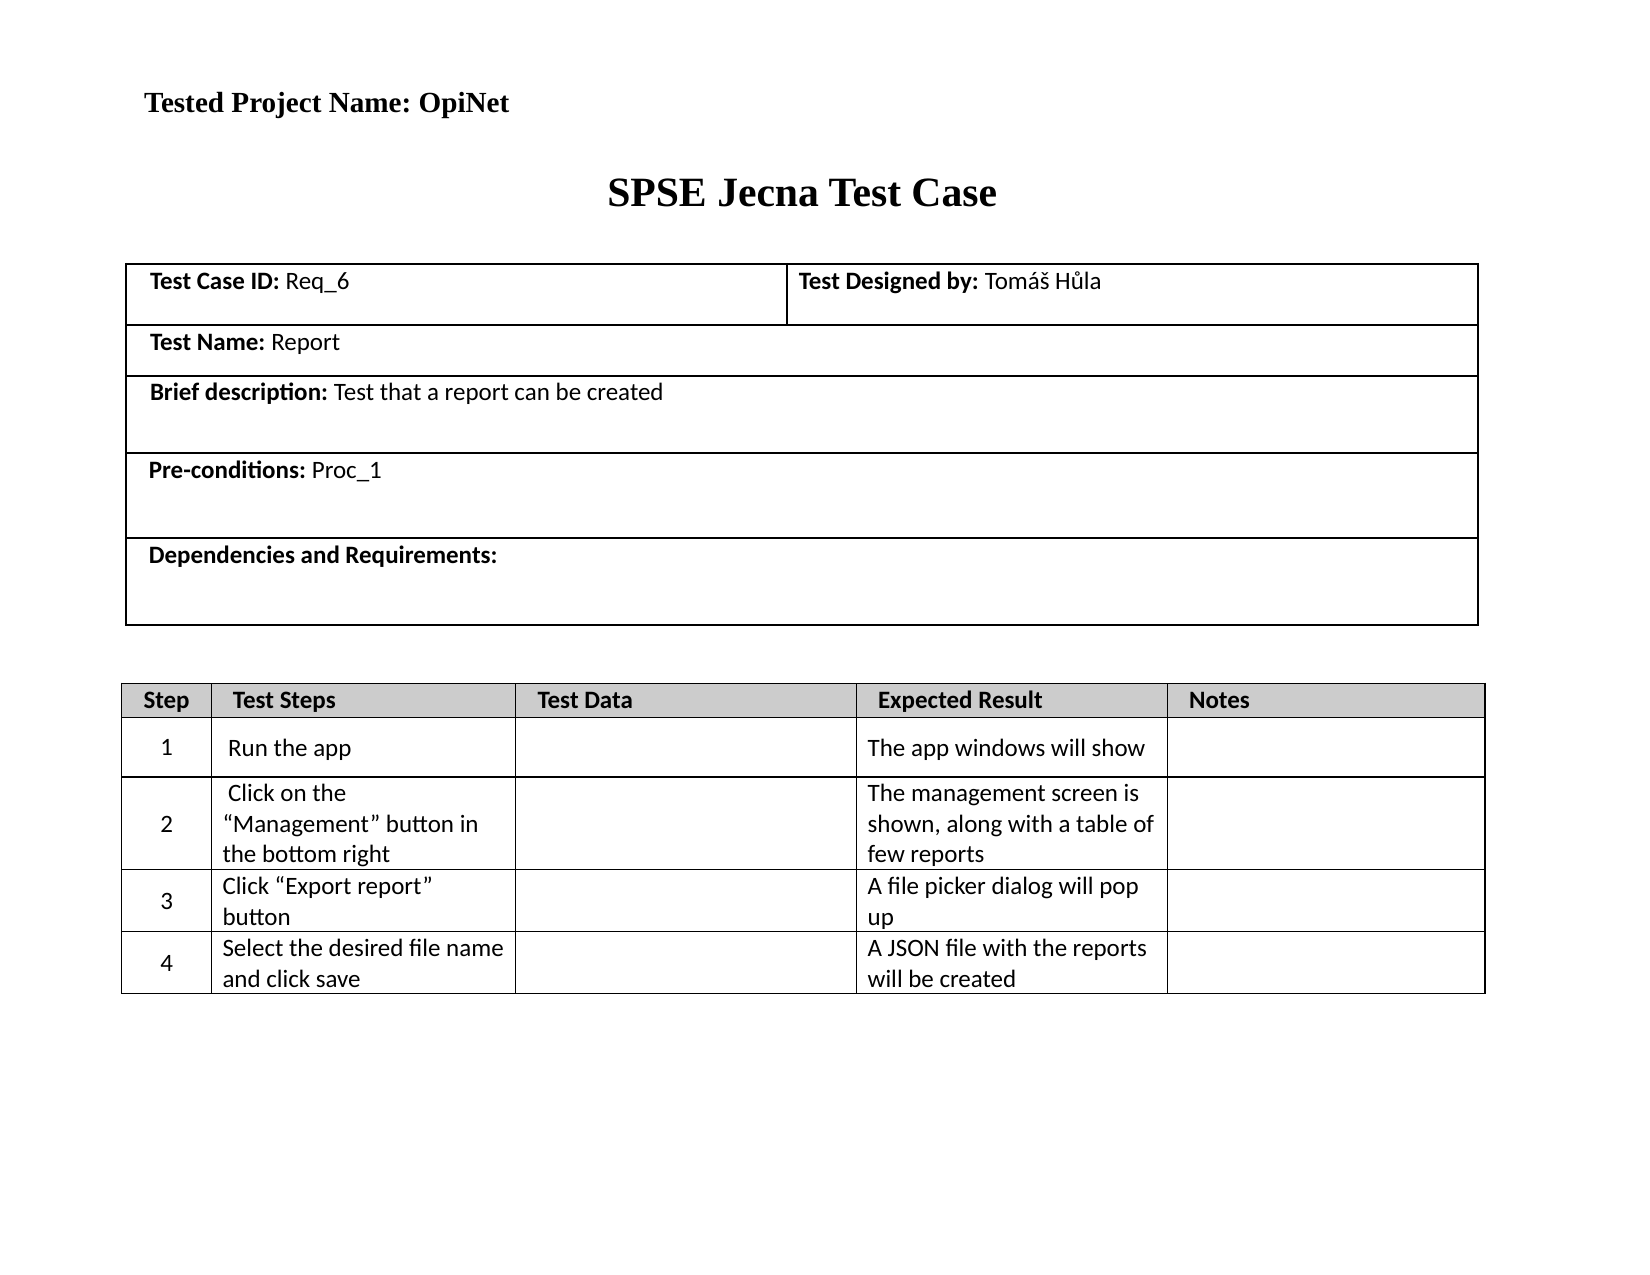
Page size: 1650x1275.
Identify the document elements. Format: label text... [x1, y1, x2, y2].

table_header Step [122, 684, 211, 717]
table_cell 1 [122, 718, 211, 776]
table_header Tested Project Name: OpiNet [126, 73, 1478, 119]
table_cell [516, 932, 856, 993]
table_cell A JSON file with the reports will be created [857, 932, 1167, 993]
table_cell Pre-conditions: Proc_1 [127, 454, 1477, 537]
table_cell Run the app [212, 718, 515, 776]
table_cell Dependencies and Requirements: [127, 539, 1477, 624]
table_cell 3 [122, 870, 211, 931]
table_cell Test Designed by: Tomáš Hůla [788, 265, 1477, 324]
table_header Notes [1168, 684, 1484, 717]
table_cell Click “Export report” button [212, 870, 515, 931]
table_cell 4 [122, 932, 211, 993]
table_header Test Steps [212, 684, 515, 717]
table_cell [516, 778, 856, 869]
table_header Test Data [516, 684, 856, 717]
table_cell The management screen is shown, along with a table of few reports [857, 778, 1167, 869]
table_cell Select the desired file name and click save [212, 932, 515, 993]
table_cell SPSE Jecna Test Case [126, 119, 1478, 263]
table_cell The app windows will show [857, 718, 1167, 776]
table_cell [1168, 870, 1484, 931]
table_cell [1168, 718, 1484, 776]
table_cell 2 [122, 778, 211, 869]
table_cell [516, 870, 856, 931]
table_cell [516, 718, 856, 776]
table_cell [1168, 778, 1484, 869]
table_cell [1168, 932, 1484, 993]
table_cell Brief description: Test that a report can be created [127, 377, 1477, 452]
table_cell Test Name: Report [127, 326, 1477, 374]
table_cell A file picker dialog will pop up [857, 870, 1167, 931]
table_header Expected Result [857, 684, 1167, 717]
table_cell Click on the “Management” button in the bottom right [212, 778, 515, 869]
table_cell Test Case ID: Req_6 [127, 265, 786, 324]
